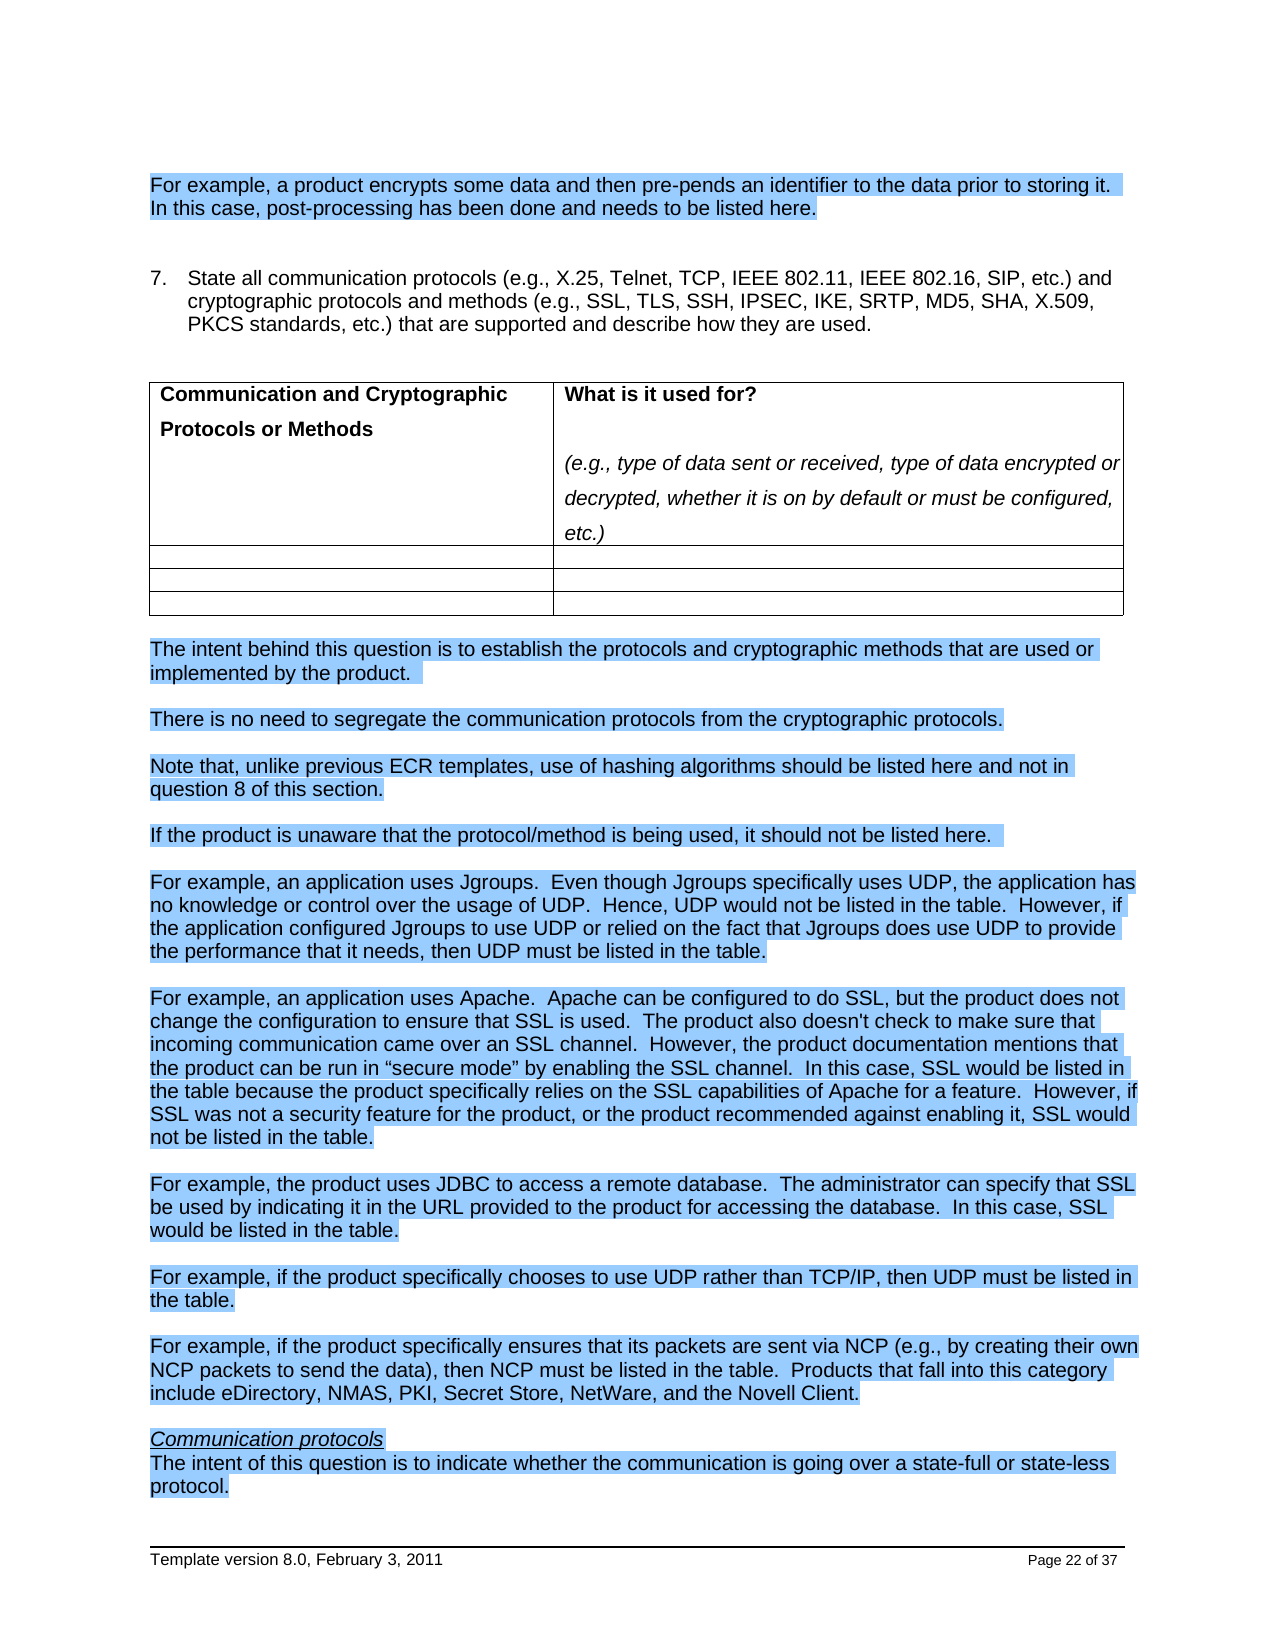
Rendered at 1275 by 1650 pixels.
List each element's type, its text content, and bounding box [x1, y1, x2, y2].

text If the product is unaware that the protocol/method is being used, it should not be listed here. [150, 824, 1140, 847]
table_cell [150, 592, 553, 615]
table_cell [554, 569, 1123, 591]
text The intent of this question is to indicate whether the communication is going over a state-full or state-less protocol. [150, 1451, 1140, 1498]
text For example, an application uses Jgroups. Even though Jgroups specifically uses UDP, the application has no knowledge or control over the usage of UDP. Hence, UDP would not be listed in the table. However, if the application configured Jgroups to use UDP or relied on the fact that Jgroups does use UDP to provide the performance that it needs, then UDP must be listed in the table. [150, 870, 1140, 963]
table_cell [150, 546, 553, 568]
table_cell [150, 569, 553, 591]
text For example, the product uses JDBC to access a remote database. The administrator can specify that SSL be used by indicating it in the URL provided to the product for accessing the database. In this case, SSL would be listed in the table. [150, 1172, 1140, 1242]
table_header Communication and Cryptographic Protocols or Methods [150, 383, 553, 545]
table_cell [554, 546, 1123, 568]
text For example, a product encrypts some data and then pre-pends an identifier to the data prior to storing it. In this case, post-processing has been done and needs to be listed here. [150, 173, 1125, 220]
list State all communication protocols (e.g., X.25, Telnet, TCP, IEEE 802.11, IEEE 802.16, SIP, etc.) and cryptographic protocols and methods (e.g., SSL, TLS, SSH, IPSEC, IKE, SRTP, MD5, SHA, X.509, PKCS standards, etc.) that are supported and describe how they are used. [150, 266, 1125, 336]
text For example, if the product specifically ensures that its packets are sent via NCP (e.g., by creating their own NCP packets to send the data), then NCP must be listed in the table. Products that fall into this category include eDirectory, NMAS, PKI, Secret Store, NetWare, and the Novell Client. [150, 1335, 1140, 1405]
text The intent behind this question is to establish the protocols and cryptographic methods that are used or implemented by the product. [150, 638, 1140, 684]
text Note that, unlike previous ECR templates, use of hashing algorithms should be listed here and not in question 8 of this section. [150, 754, 1140, 801]
table_cell [554, 592, 1123, 615]
table_header What is it used for? (e.g., type of data sent or received, type of data encrypted or decrypted, whether it is on by default or must be configured, etc.) [554, 383, 1123, 545]
text For example, if the product specifically chooses to use UDP rather than TCP/IP, then UDP must be listed in the table. [150, 1265, 1140, 1312]
text For example, an application uses Apache. Apache can be configured to do SSL, but the product does not change the configuration to ensure that SSL is used. The product also doesn't check to make sure that incoming communication came over an SSL channel. However, the product documentation mentions that the product can be run in “secure mode” by enabling the SSL channel. In this case, SSL would be listed in the table because the product specifically relies on the SSL capabilities of Apache for a feature. However, if SSL was not a security feature for the product, or the product recommended against enabling it, SSL would not be listed in the table. [150, 987, 1140, 1149]
text There is no need to segregate the communication protocols from the cryptographic protocols. [150, 708, 1140, 731]
text Communication protocols [150, 1428, 1140, 1451]
